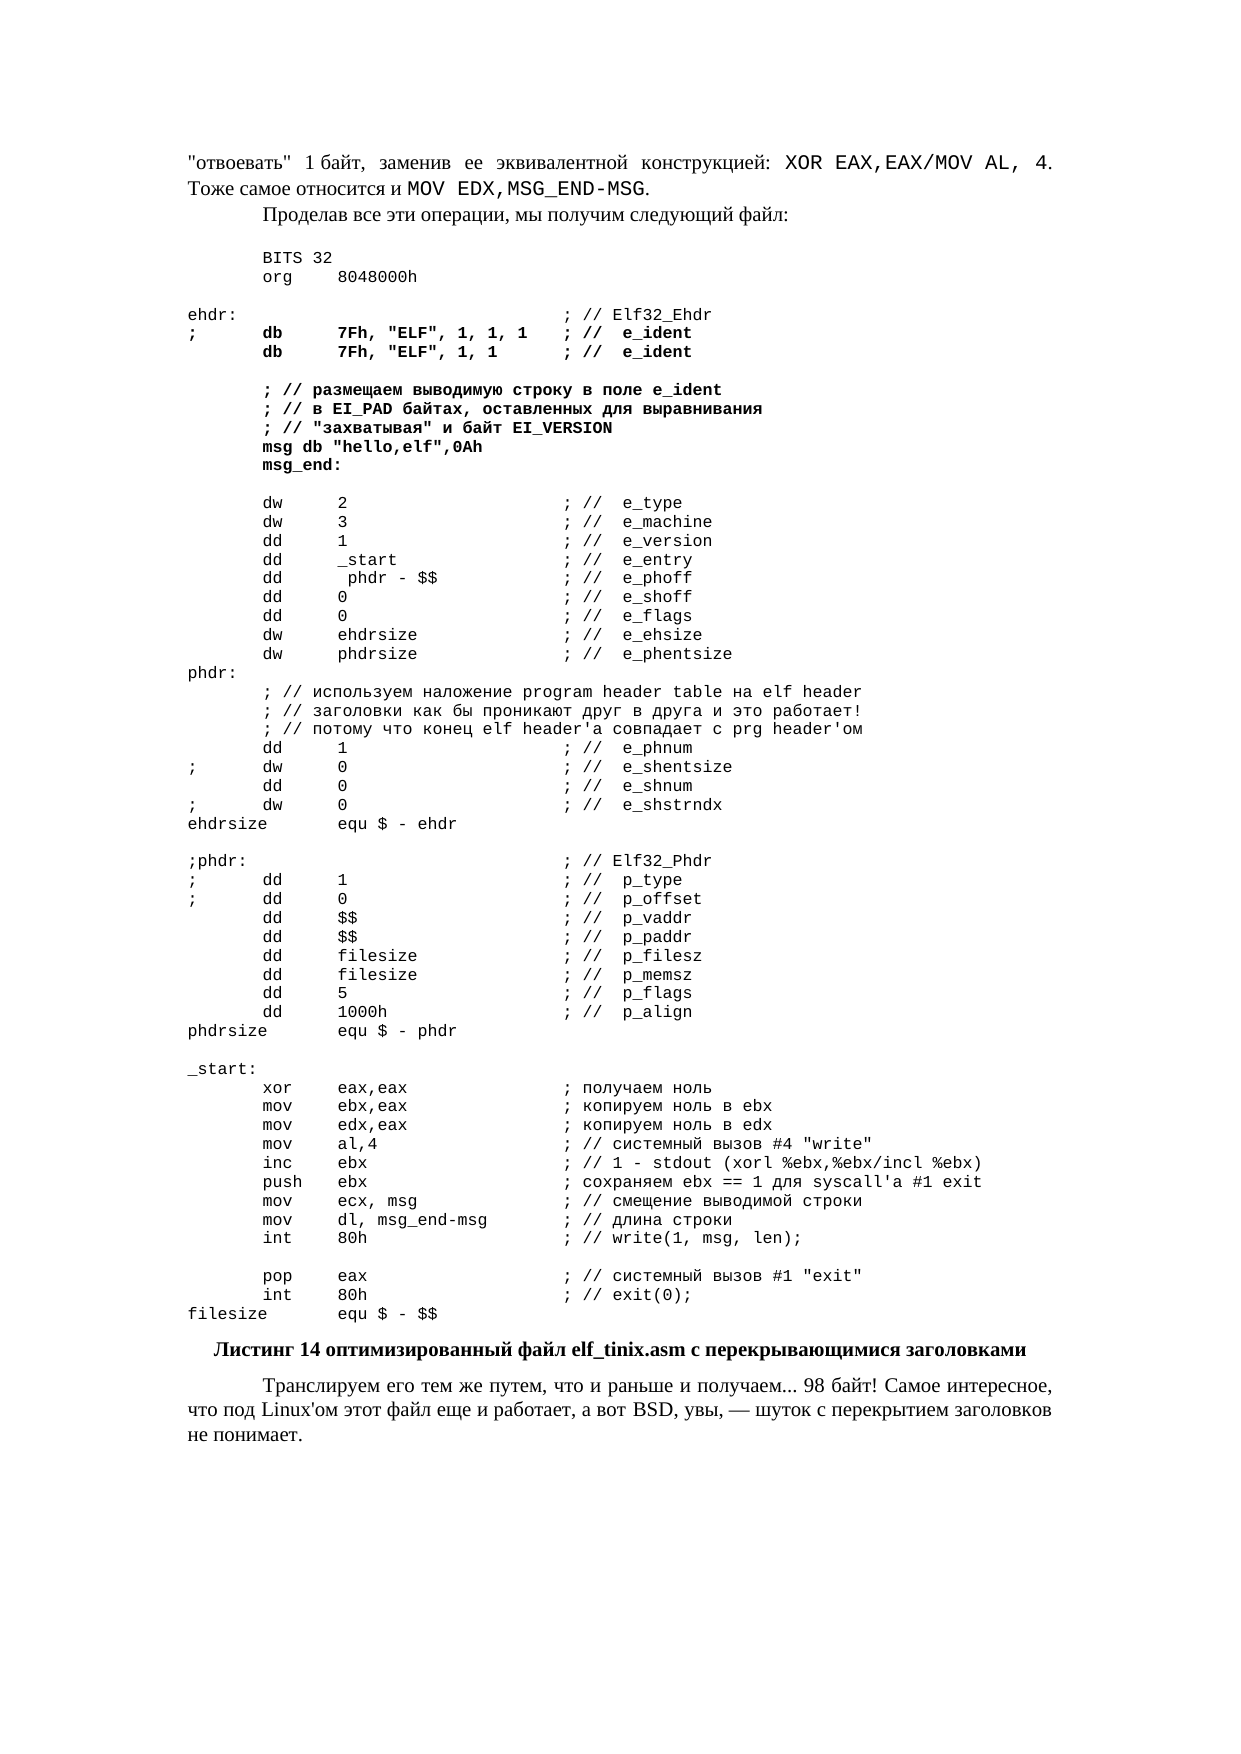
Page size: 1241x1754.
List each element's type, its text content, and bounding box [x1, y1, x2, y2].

text dd phdr - $$ ; // e_phoff [187, 570, 1053, 589]
text mov al,4 ; // системный вызов #4 "write" [187, 1136, 1053, 1154]
text ; dd 1 ; // p_type [187, 872, 1053, 891]
text dw ehdrsize ; // e_ehsize [187, 627, 1053, 646]
text mov dl, msg_end-msg ; // длина строки [187, 1211, 1053, 1230]
text ; // в EI_PAD байтах, оставленных для выравнивания [187, 400, 1053, 419]
text Листинг 14 оптимизированный файл elf_tinix.asm с перекрывающимися заголовками [187, 1337, 1053, 1361]
text phdrsize equ $ - phdr [187, 1023, 1053, 1041]
text ; dd 0 ; // p_offset [187, 891, 1053, 909]
text dd 0 ; // e_shoff [187, 589, 1053, 608]
text dd 5 ; // p_flags [187, 985, 1053, 1004]
text dw phdrsize ; // e_phentsize [187, 646, 1053, 664]
text inc ebx ; // 1 - stdout (xorl %ebx,%ebx/incl %ebx) [187, 1154, 1053, 1173]
text dd 1 ; // e_phnum [187, 740, 1053, 759]
text db 7Fh, "ELF", 1, 1 ; // e_ident [187, 344, 1053, 363]
text ehdr: ; // Elf32_Ehdr [187, 306, 1053, 325]
text pop eax ; // системный вызов #1 "exit" [187, 1268, 1053, 1287]
text dd $$ ; // p_paddr [187, 928, 1053, 947]
text ; // используем наложение program header table на elf header [187, 683, 1053, 702]
text ; // размещаем выводимую строку в поле e_ident [187, 382, 1053, 400]
text Транслируем его тем же путем, что и раньше и получаем... 98 байт! Самое интересное, что под Linux'ом этот файл еще и работает, а вот BSD, увы, — шуток с перекрытием заголовков не понимает. [187, 1373, 1053, 1446]
text dw 3 ; // e_machine [187, 513, 1053, 532]
text mov ebx,eax ; копируем ноль в ebx [187, 1098, 1053, 1117]
text ehdrsize equ $ - ehdr [187, 815, 1053, 834]
text ; // "захватывая" и байт EI_VERSION [187, 419, 1053, 438]
text mov edx,eax ; копируем ноль в edx [187, 1117, 1053, 1136]
text msg_end: [187, 457, 1053, 476]
text dd _start ; // e_entry [187, 551, 1053, 570]
text int 80h ; // write(1, msg, len); [187, 1230, 1053, 1249]
text ; db 7Fh, "ELF", 1, 1, 1 ; // e_ident [187, 325, 1053, 344]
text dd 0 ; // e_shnum [187, 777, 1053, 796]
text ; // заголовки как бы проникают друг в друга и это работает! [187, 702, 1053, 721]
text mov ecx, msg ; // смещение выводимой строки [187, 1192, 1053, 1211]
text ;phdr: ; // Elf32_Phdr [187, 853, 1053, 872]
text BITS 32 [187, 249, 1053, 268]
text dd filesize ; // p_filesz [187, 947, 1053, 966]
text dd 1 ; // e_version [187, 532, 1053, 551]
text filesize equ $ - $$ [187, 1305, 1053, 1324]
text dd 1000h ; // p_align [187, 1004, 1053, 1023]
text "отвоевать" 1 байт, заменив ее эквивалентной конструкцией: XOR EAX,EAX/MOV AL, 4. Тоже самое относится и MOV EDX,MSG_END-MSG. [187, 150, 1053, 201]
text dw 2 ; // e_type [187, 495, 1053, 513]
text xor eax,eax ; получаем ноль [187, 1079, 1053, 1098]
text _start: [187, 1060, 1053, 1079]
text int 80h ; // exit(0); [187, 1287, 1053, 1305]
text ; dw 0 ; // e_shstrndx [187, 796, 1053, 815]
text dd filesize ; // p_memsz [187, 966, 1053, 985]
text ; dw 0 ; // e_shentsize [187, 759, 1053, 777]
text dd $$ ; // p_vaddr [187, 909, 1053, 928]
text push ebx ; сохраняем ebx == 1 для syscall'a #1 exit [187, 1173, 1053, 1192]
text ; // потому что конец elf header'а совпадает с prg header'ом [187, 721, 1053, 740]
text org 8048000h [187, 268, 1053, 287]
text msg db "hello,elf",0Ah [187, 438, 1053, 457]
text dd 0 ; // e_flags [187, 608, 1053, 627]
text phdr: [187, 664, 1053, 683]
text Проделав все эти операции, мы получим следующий файл: [187, 201, 1053, 226]
